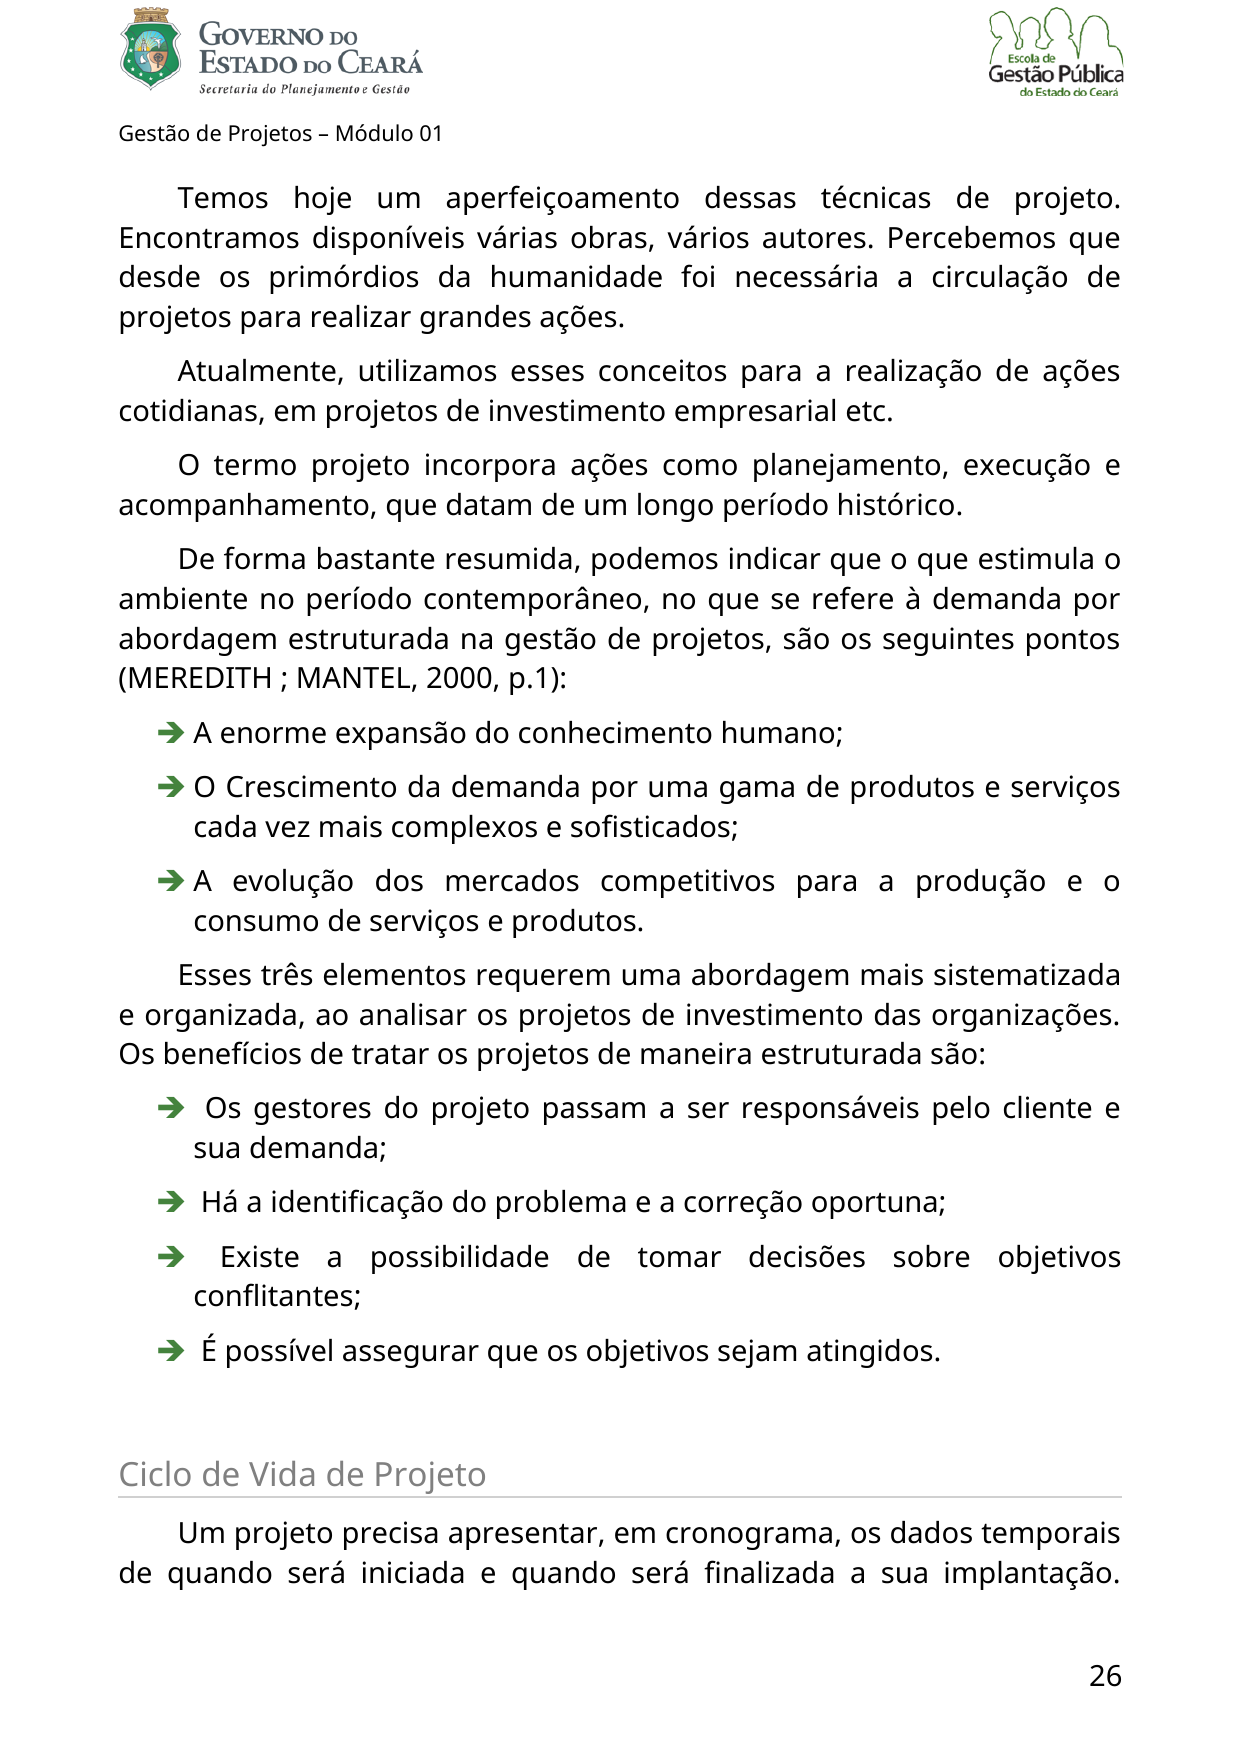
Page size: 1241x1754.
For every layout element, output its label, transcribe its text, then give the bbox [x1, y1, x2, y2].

list A enorme expansão do conhecimento humano; [156, 712, 1122, 752]
text Atualmente, utilizamos esses conceitos para a realização de ações cotidianas, em projetos de investimento empresarial etc. [118, 351, 1122, 430]
text Temos hoje um aperfeiçoamento dessas técnicas de projeto. Encontramos disponíveis várias obras, vários autores. Percebemos que desde os primórdios da humanidade foi necessária a circulação de projetos para realizar grandes ações. [118, 177, 1122, 336]
text O termo projeto incorpora ações como planejamento, execução e acompanhamento, que datam de um longo período histórico. [118, 445, 1122, 524]
text De forma bastante resumida, podemos indicar que o que estimula o ambiente no período contemporâneo, no que se refere à demanda por abordagem estruturada na gestão de projetos, são os seguintes pontos (MEREDITH ; MANTEL, 2000, p.1): [118, 539, 1122, 697]
list Existe a possibilidade de tomar decisões sobre objetivos conflitantes; [156, 1236, 1122, 1315]
list Há a identificação do problema e a correção oportuna; [156, 1182, 1122, 1221]
text Um projeto precisa apresentar, em cronograma, os dados temporais de quando será iniciada e quando será finalizada a sua implantação. [118, 1513, 1122, 1592]
text Esses três elementos requerem uma abordagem mais sistematizada e organizada, ao analisar os projetos de investimento das organizações. Os benefícios de tratar os projetos de maneira estruturada são: [118, 954, 1122, 1073]
list Os gestores do projeto passam a ser responsáveis pelo cliente e sua demanda; [156, 1088, 1122, 1167]
picture [120, 7, 1124, 96]
subtitle Ciclo de Vida de Projeto [118, 1438, 1122, 1496]
list O Crescimento da demanda por uma gama de produtos e serviços cada vez mais complexos e sofisticados; [156, 766, 1122, 846]
list A evolução dos mercados competitivos para a produção e o consumo de serviços e produtos. [156, 860, 1122, 939]
list É possível assegurar que os objetivos sejam atingidos. [156, 1330, 1122, 1370]
